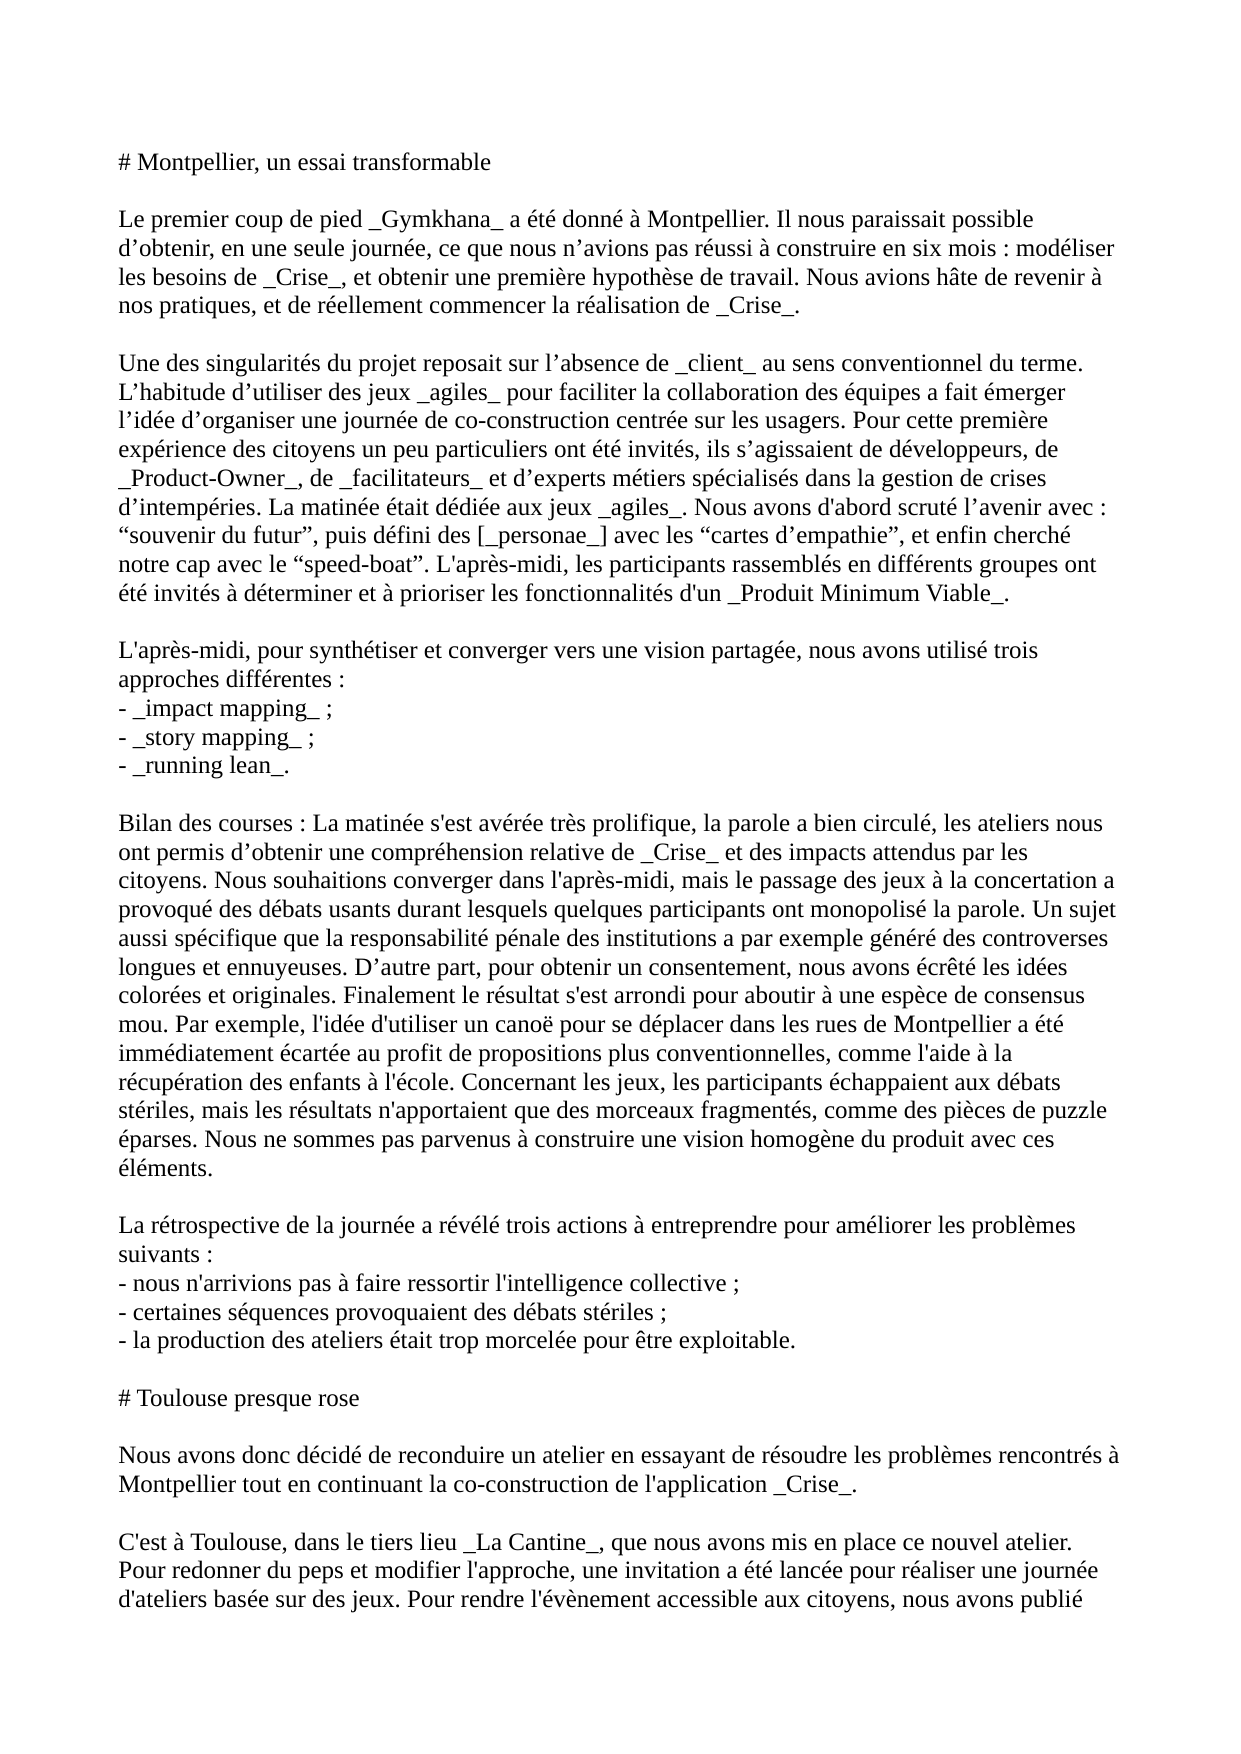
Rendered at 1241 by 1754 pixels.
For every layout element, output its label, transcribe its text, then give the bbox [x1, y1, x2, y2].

text L'après-midi, pour synthétiser et converger vers une vision partagée, nous avons utilisé trois approches différentes : [118, 636, 1122, 693]
text - la production des ateliers était trop morcelée pour être exploitable. [118, 1326, 1122, 1354]
text - _impact mapping_ ; [118, 693, 1122, 722]
text # Toulouse presque rose [118, 1383, 1122, 1412]
text # Montpellier, un essai transformable [118, 147, 1122, 176]
text - nous n'arrivions pas à faire ressortir l'intelligence collective ; [118, 1268, 1122, 1297]
text Nous avons donc décidé de reconduire un atelier en essayant de résoudre les problèmes rencontrés à Montpellier tout en continuant la co-construction de l'application _Crise_. [118, 1441, 1122, 1498]
text Bilan des courses : La matinée s'est avérée très prolifique, la parole a bien circulé, les ateliers nous ont permis d’obtenir une compréhension relative de _Crise_ et des impacts attendus par les citoyens. Nous souhaitions converger dans l'après-midi, mais le passage des jeux à la concertation a provoqué des débats usants durant lesquels quelques participants ont monopolisé la parole. Un sujet aussi spécifique que la responsabilité pénale des institutions a par exemple généré des controverses longues et ennuyeuses. D’autre part, pour obtenir un consentement, nous avons écrêté les idées colorées et originales. Finalement le résultat s'est arrondi pour aboutir à une espèce de consensus mou. Par exemple, l'idée d'utiliser un canoë pour se déplacer dans les rues de Montpellier a été immédiatement écartée au profit de propositions plus conventionnelles, comme l'aide à la récupération des enfants à l'école. Concernant les jeux, les participants échappaient aux débats stériles, mais les résultats n'apportaient que des morceaux fragmentés, comme des pièces de puzzle éparses. Nous ne sommes pas parvenus à construire une vision homogène du produit avec ces éléments. [118, 808, 1122, 1182]
text C'est à Toulouse, dans le tiers lieu _La Cantine_, que nous avons mis en place ce nouvel atelier. Pour redonner du peps et modifier l'approche, une invitation a été lancée pour réaliser une journée d'ateliers basée sur des jeux. Pour rendre l'évènement accessible aux citoyens, nous avons publié [118, 1527, 1122, 1613]
text - _running lean_. [118, 751, 1122, 779]
text Le premier coup de pied _Gymkhana_ a été donné à Montpellier. Il nous paraissait possible d’obtenir, en une seule journée, ce que nous n’avions pas réussi à construire en six mois : modéliser les besoins de _Crise_, et obtenir une première hypothèse de travail. Nous avions hâte de revenir à nos pratiques, et de réellement commencer la réalisation de _Crise_. [118, 204, 1122, 319]
text La rétrospective de la journée a révélé trois actions à entreprendre pour améliorer les problèmes suivants : [118, 1211, 1122, 1268]
text Une des singularités du projet reposait sur l’absence de _client_ au sens conventionnel du terme. L’habitude d’utiliser des jeux _agiles_ pour faciliter la collaboration des équipes a fait émerger l’idée d’organiser une journée de co-construction centrée sur les usagers. Pour cette première expérience des citoyens un peu particuliers ont été invités, ils s’agissaient de développeurs, de _Product-Owner_, de _facilitateurs_ et d’experts métiers spécialisés dans la gestion de crises d’intempéries. La matinée était dédiée aux jeux _agiles_. Nous avons d'abord scruté l’avenir avec : “souvenir du futur”, puis défini des [_personae_] avec les “cartes d’empathie”, et enfin cherché notre cap avec le “speed-boat”. L'après-midi, les participants rassemblés en différents groupes ont été invités à déterminer et à prioriser les fonctionnalités d'un _Produit Minimum Viable_. [118, 348, 1122, 607]
text - _story mapping_ ; [118, 722, 1122, 751]
text - certaines séquences provoquaient des débats stériles ; [118, 1297, 1122, 1326]
